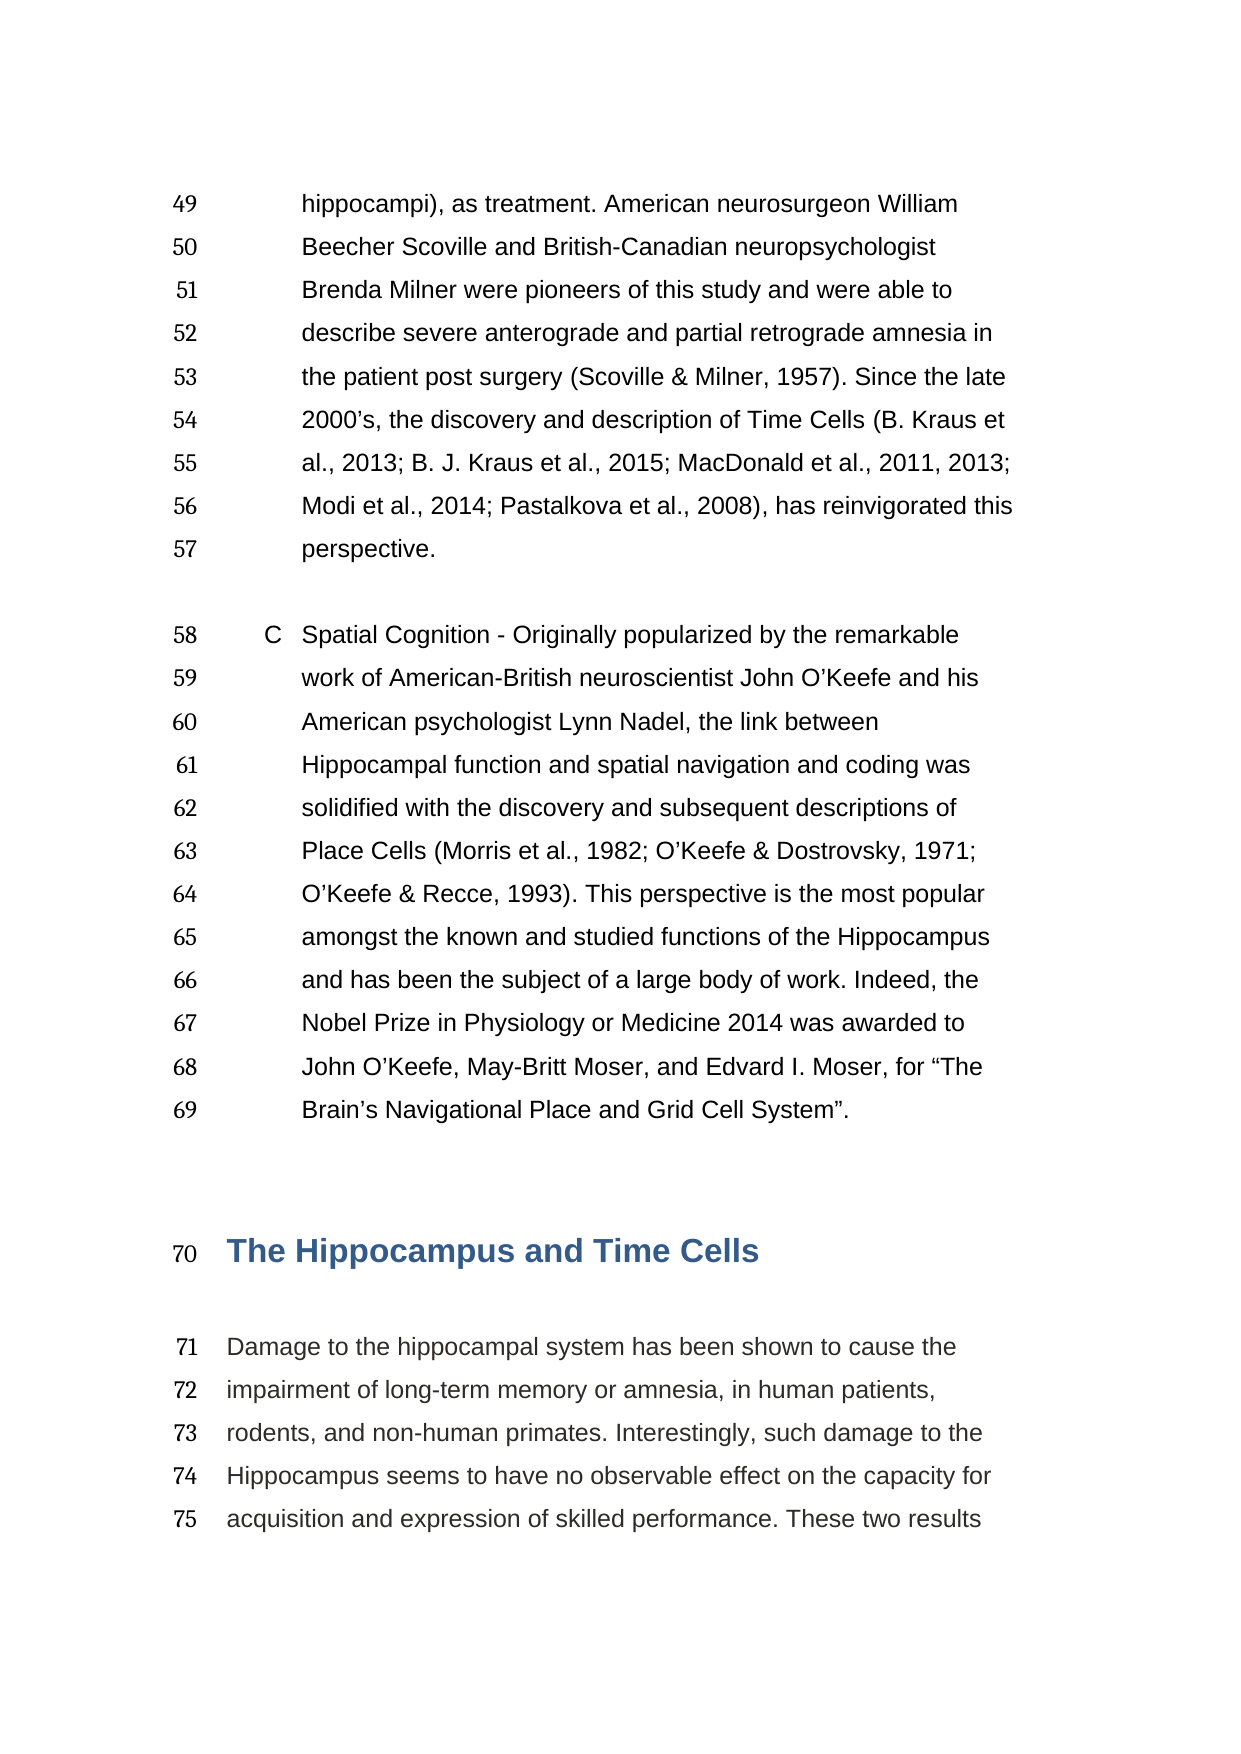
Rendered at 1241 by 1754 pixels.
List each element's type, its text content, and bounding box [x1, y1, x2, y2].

list Spatial Cognition - Originally popularized by the remarkable work of American-British neuroscientist John O’Keefe and his American psychologist Lynn Nadel, the link between Hippocampal function and spatial navigation and coding was solidified with the discovery and subsequent descriptions of Place Cells (Morris et al., 1982; O’Keefe & Dostrovsky, 1971; O’Keefe & Recce, 1993)⁠. This perspective is the most popular amongst the known and studied functions of the Hippocampus and has been the subject of a large body of work. Indeed, the Nobel Prize in Physiology or Medicine 2014 was awarded to John O’Keefe, May-Britt Moser, and Edvard I. Moser, for “The Brain’s Navigational Place and Grid Cell System”. [264, 620, 1014, 1123]
text Damage to the hippocampal system has been shown to cause the impairment of long-term memory or amnesia, in human patients, rodents, and non-human primates. Interestingly, such damage to the Hippocampus seems to have no observable effect on the capacity for acquisition and expression of skilled performance. These two results [226, 1332, 1014, 1533]
subtitle The Hippocampus and Time Cells [226, 1231, 1014, 1269]
list hippocampi), as treatment. American neurosurgeon William Beecher Scoville and British-Canadian neuropsychologist Brenda Milner were pioneers of this study and were able to describe severe anterograde and partial retrograde amnesia in the patient post surgery (Scoville & Milner, 1957)⁠. Since the late 2000’s, the discovery and description of Time Cells (B. Kraus et al., 2013; B. J. Kraus et al., 2015; MacDonald et al., 2011, 2013; Modi et al., 2014; Pastalkova et al., 2008)⁠, has reinvigorated this perspective. [264, 189, 1014, 563]
